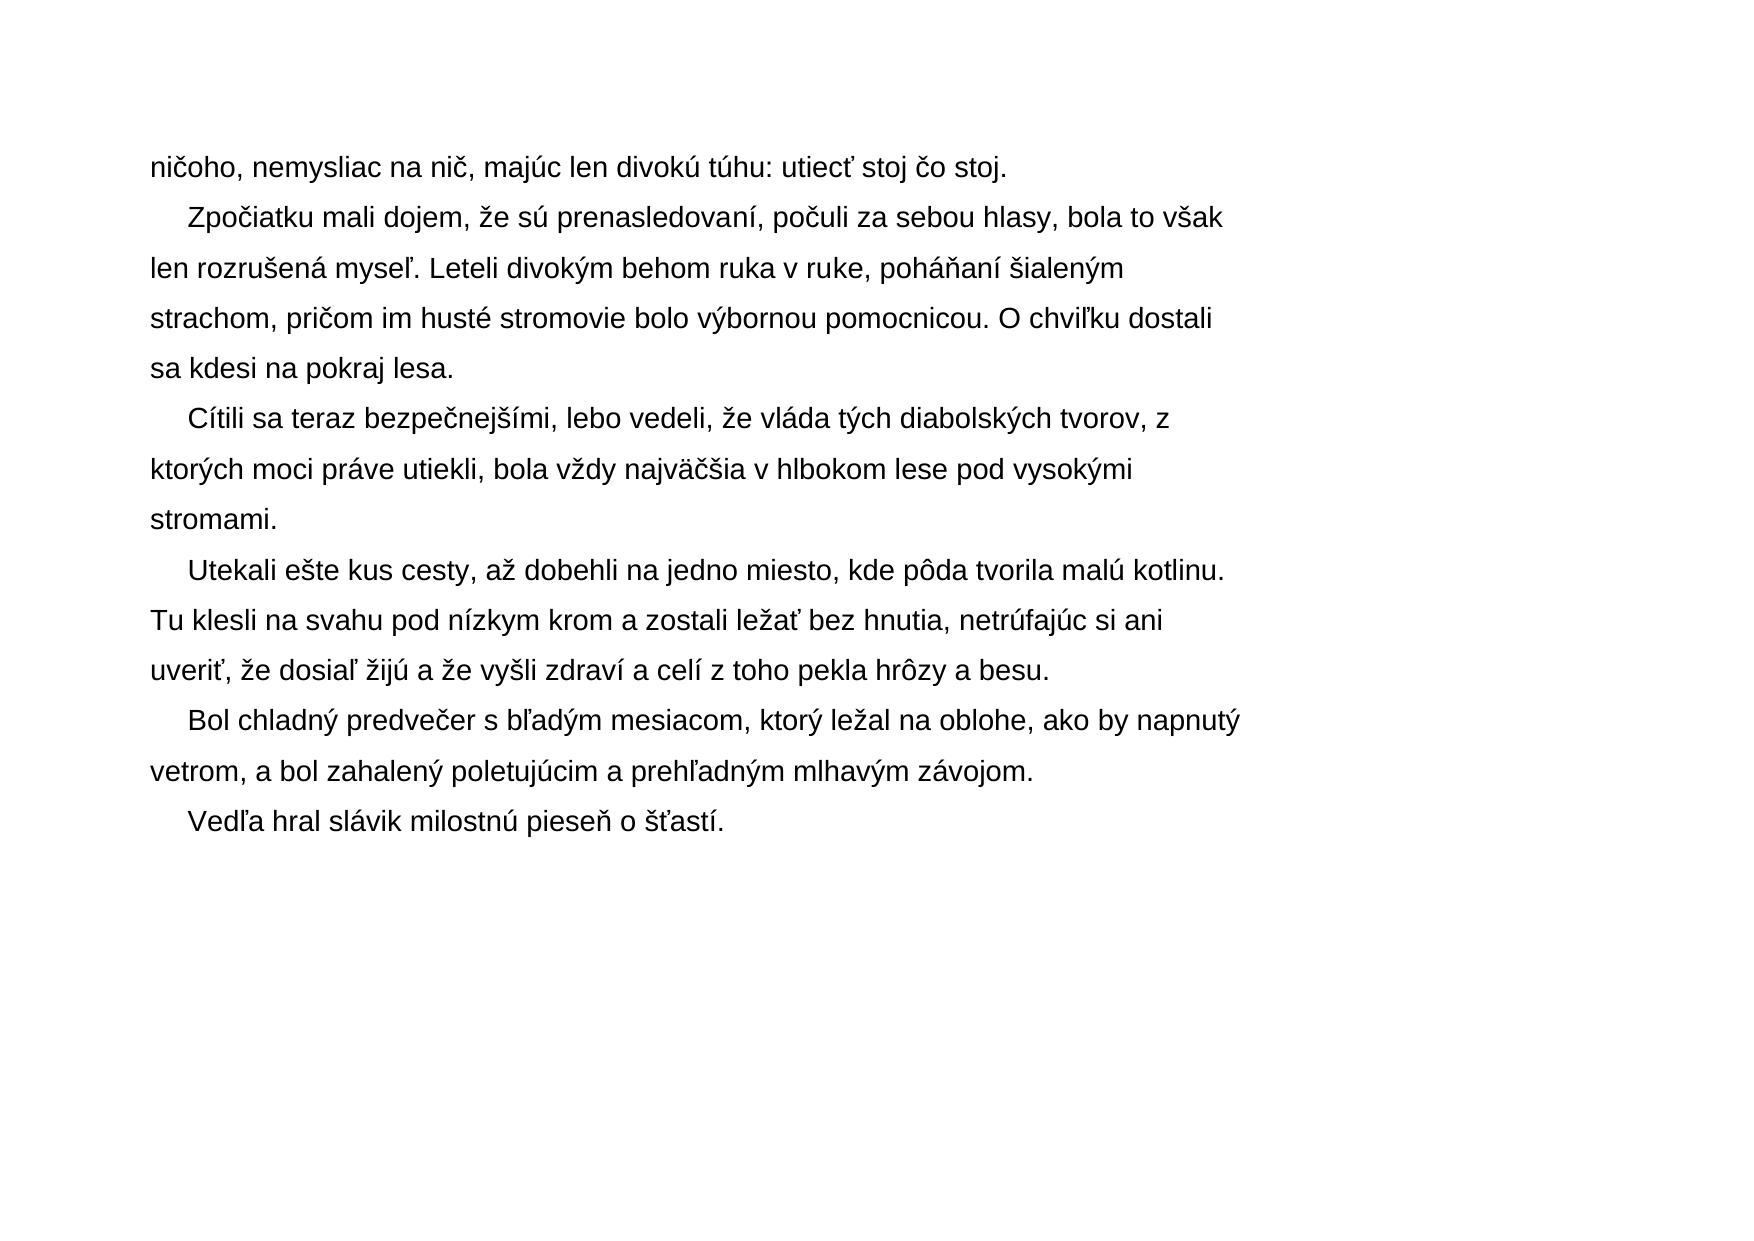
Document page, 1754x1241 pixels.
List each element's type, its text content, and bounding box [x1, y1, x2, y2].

text Zpočiatku mali dojem, že sú prenasledova­ní, počuli za sebou hlasy, bola to však len roz­rušená myseľ. Leteli divokým behom ruka v ru­ke, poháňaní šialeným strachom, pričom im husté stromovie bolo výbornou pomocnicou. O chviľku dostali sa kdesi na pokraj lesa. [150, 200, 1243, 385]
text Cítili sa teraz bezpečnejšími, lebo vedeli, že vláda tých diabolských tvorov, z ktorých moci práve utiekli, bola vždy najväčšia v hlbokom lese pod vysokými stromami. [150, 402, 1243, 536]
text ničoho, nemysliac na nič, majúc len divokú túhu: utiecť stoj čo stoj. [150, 150, 1243, 183]
text Bol chladný predvečer s bľadým mesiacom, ktorý ležal na oblohe, ako by napnutý vetrom, a bol zahalený poletujúcim a prehľadným mlhavým závojom. [150, 703, 1243, 787]
text Vedľa hral slávik milostnú pieseň o šťastí. [150, 804, 1243, 838]
text Utekali ešte kus cesty, až dobehli na jedno miesto, kde pôda tvorila malú kotlinu. Tu klesli na svahu pod nízkym krom a zostali ležať bez hnutia, netrúfajúc si ani uveriť, že dosiaľ žijú a že vyšli zdraví a celí z toho pekla hrôzy a besu. [150, 552, 1243, 687]
